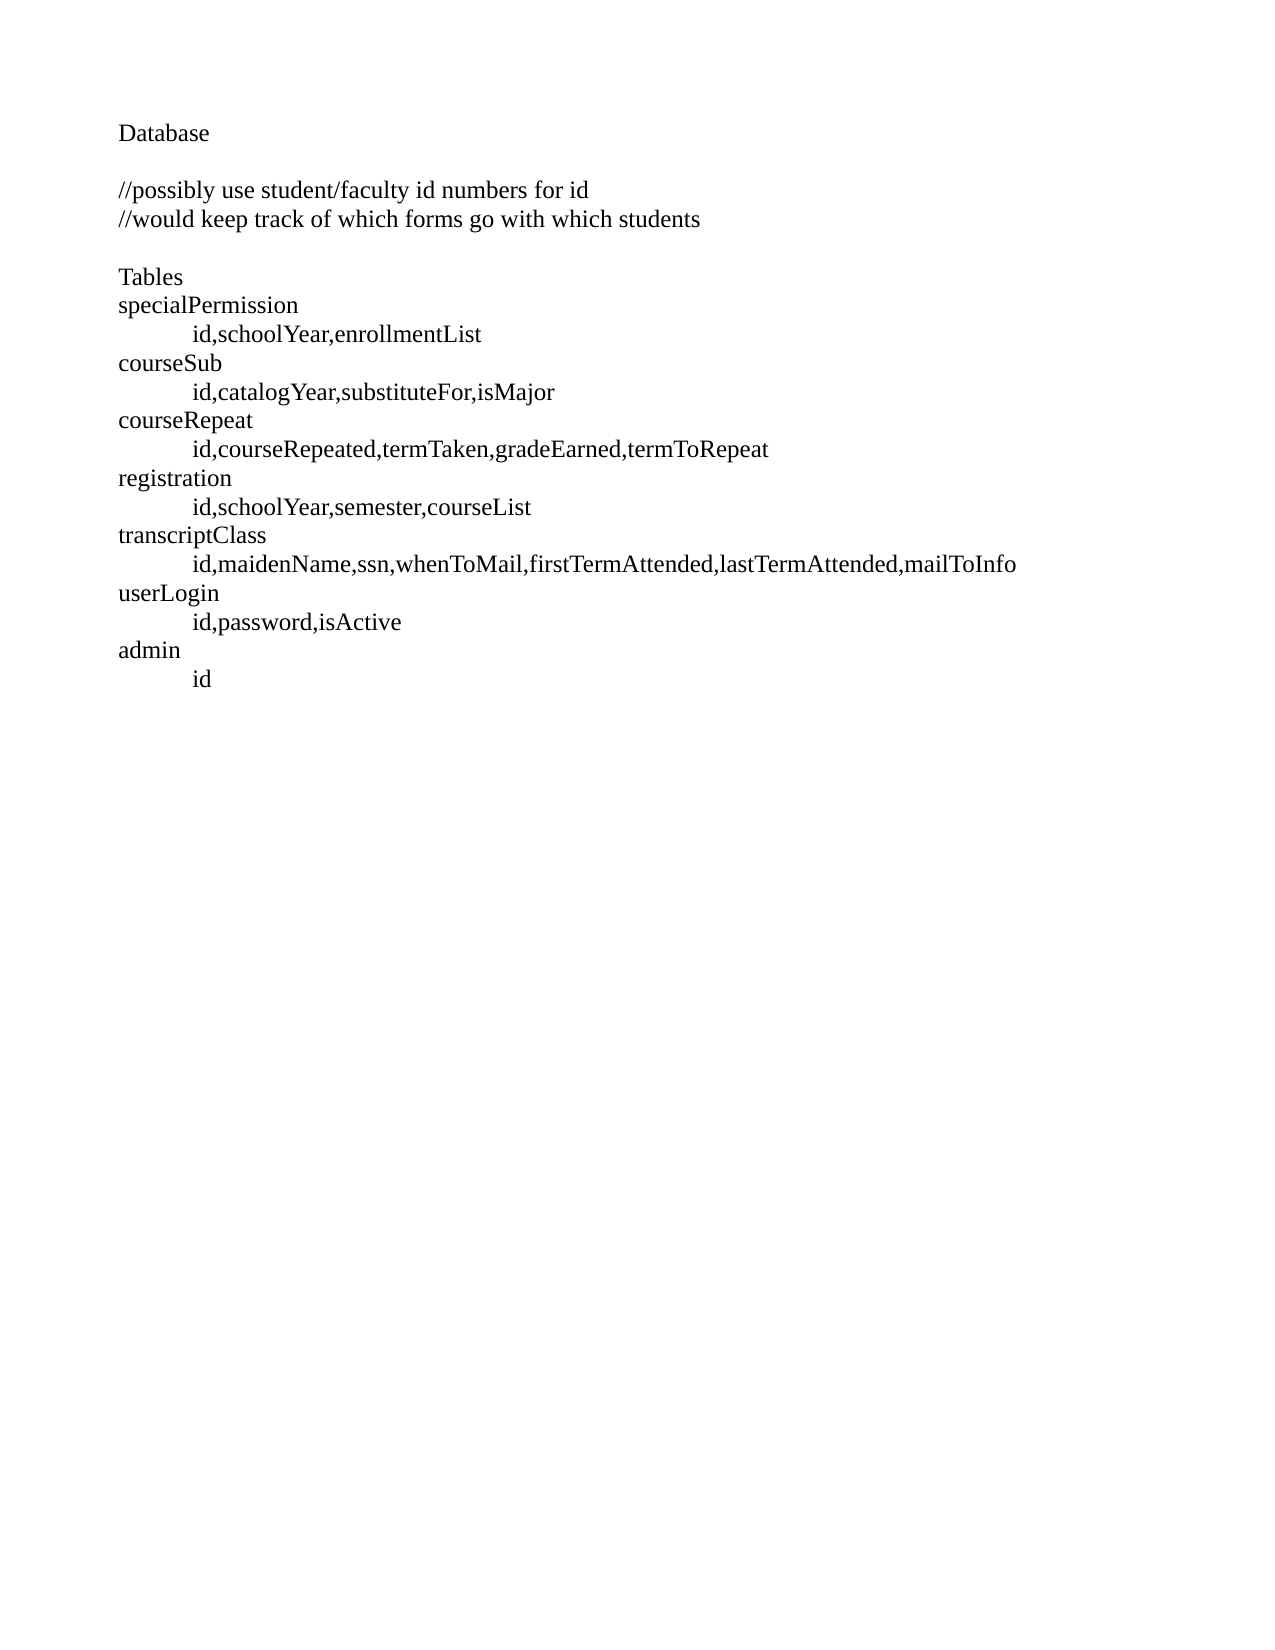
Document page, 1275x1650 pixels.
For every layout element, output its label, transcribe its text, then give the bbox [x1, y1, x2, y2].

text specialPermission [118, 291, 1157, 319]
text //possibly use student/faculty id numbers for id [118, 176, 1157, 204]
text id,catalogYear,substituteFor,isMajor [118, 377, 1157, 406]
text transcriptClass [118, 521, 1157, 549]
text Tables [118, 262, 1157, 291]
text registration [118, 463, 1157, 492]
text userLogin [118, 578, 1157, 607]
text id [118, 664, 1157, 693]
text courseRepeat [118, 406, 1157, 434]
text id,courseRepeated,termTaken,gradeEarned,termToRepeat [118, 434, 1157, 463]
text admin [118, 636, 1157, 664]
text courseSub [118, 348, 1157, 377]
text id,maidenName,ssn,whenToMail,firstTermAttended,lastTermAttended,mailToInfo [118, 549, 1157, 578]
text //would keep track of which forms go with which students [118, 204, 1157, 233]
text id,schoolYear,semester,courseList [118, 492, 1157, 521]
text Database [118, 118, 1157, 147]
text id,schoolYear,enrollmentList [118, 319, 1157, 348]
text id,password,isActive [118, 607, 1157, 636]
